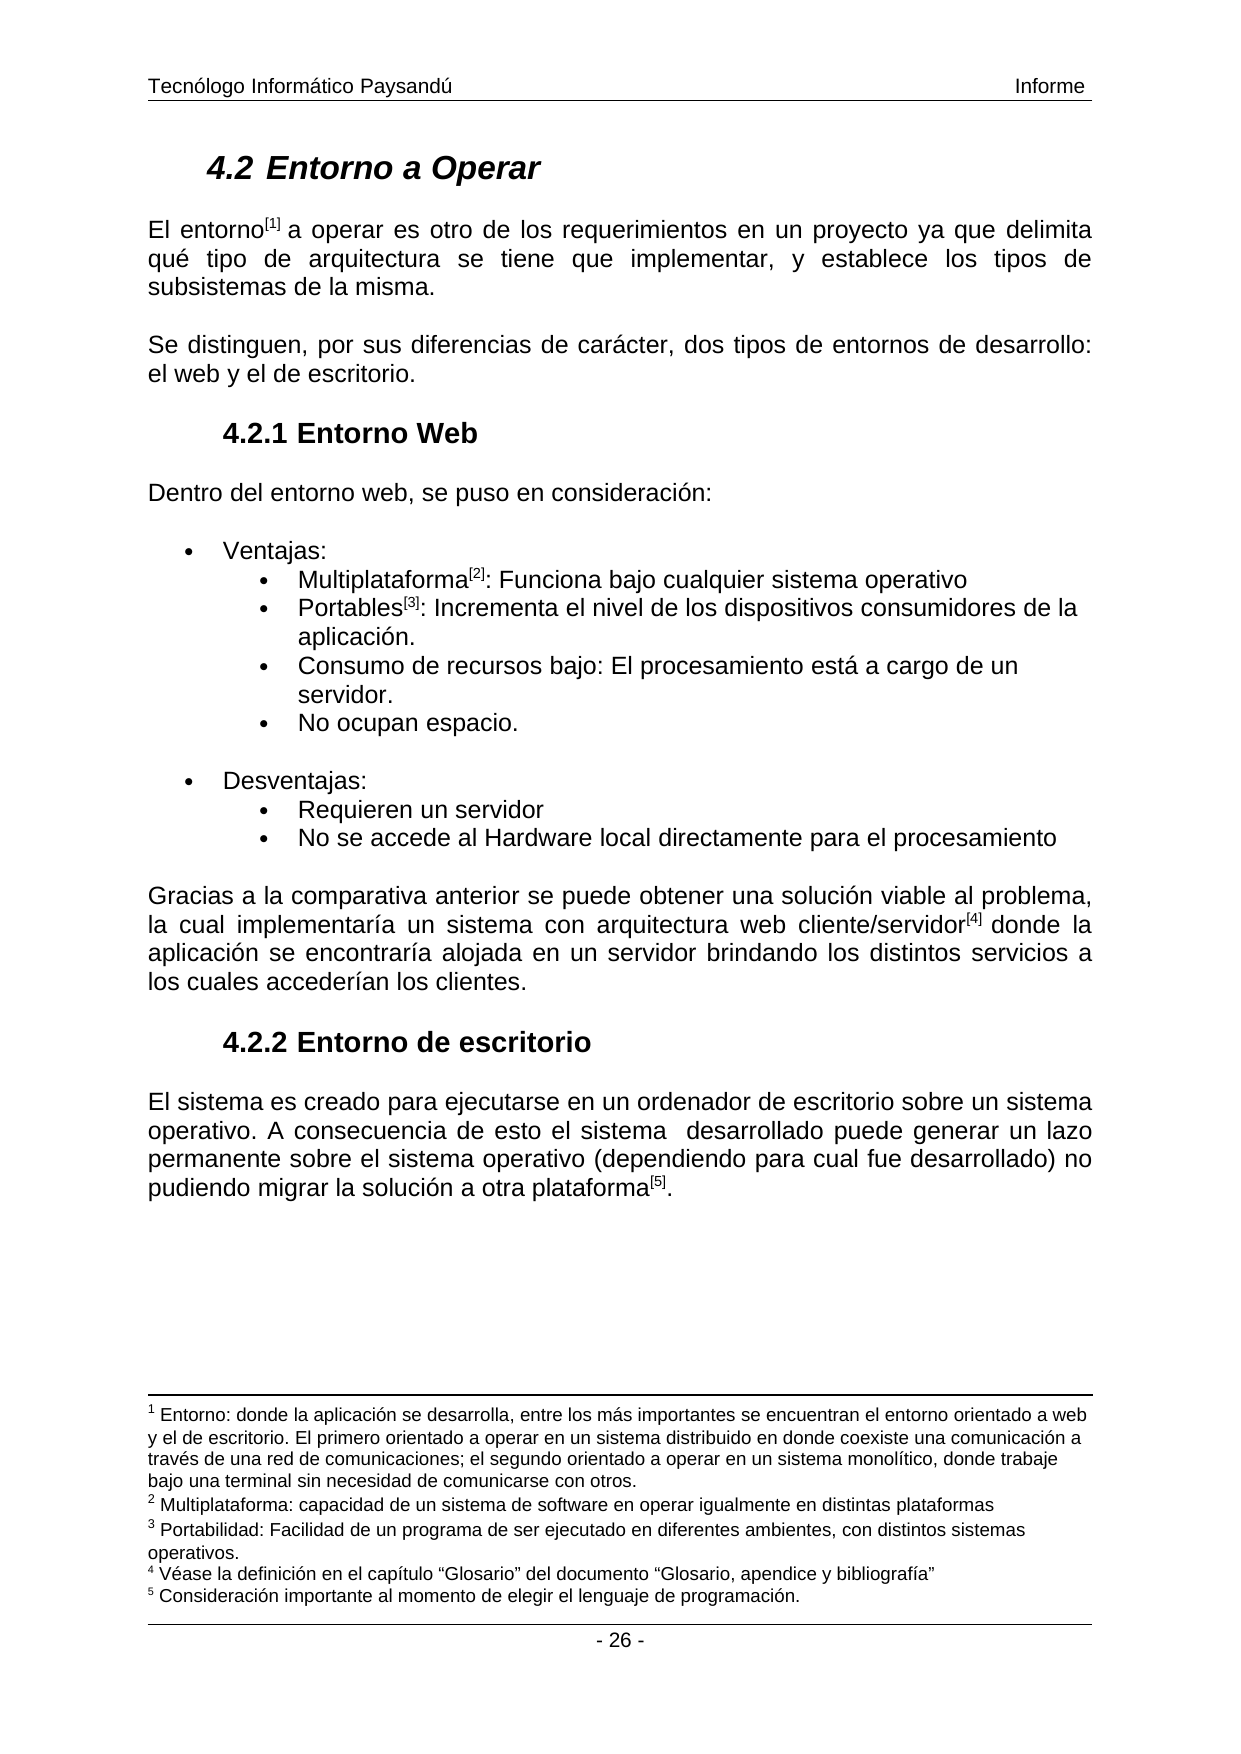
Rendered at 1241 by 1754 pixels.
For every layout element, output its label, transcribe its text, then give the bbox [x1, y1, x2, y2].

list Requieren un servidor [260, 795, 1092, 823]
list Portables[]: Incrementa el nivel de los dispositivos consumidores de la aplicación. [260, 593, 1092, 651]
list No ocupan espacio. [260, 708, 1092, 737]
list Multiplataforma[]: Funciona bajo cualquier sistema operativo [260, 565, 1092, 593]
text El sistema es creado para ejecutarse en un ordenador de escritorio sobre un sistema operativo. A consecuencia de esto el sistema desarrollado puede generar un lazo permanente sobre el sistema operativo (dependiendo para cual fue desarrollado) no pudiendo migrar la solución a otra plataforma[]. [148, 1087, 1092, 1202]
list Portabilidad: Facilidad de un programa de ser ejecutado en diferentes ambientes, con distintos sistemas operativos. [148, 1516, 1092, 1563]
list No se accede al Hardware local directamente para el procesamiento [260, 823, 1092, 852]
text Véase la definición en el capítulo “Glosario” del documento “Glosario, apendice y bibliografía” [148, 1563, 1092, 1585]
subtitle Entorno Web [223, 416, 1092, 450]
text Dentro del entorno web, se puso en consideración: [148, 478, 1092, 507]
subtitle Entorno de escritorio [223, 1025, 1092, 1058]
text Se distinguen, por sus diferencias de carácter, dos tipos de entornos de desarrollo: el web y el de escritorio. [148, 330, 1092, 387]
text Consideración importante al momento de elegir el lenguaje de programación. [148, 1585, 1092, 1606]
text El entorno[] a operar es otro de los requerimientos en un proyecto ya que delimita qué tipo de arquitectura se tiene que implementar, y establece los tipos de subsistemas de la misma. [148, 215, 1092, 301]
text Gracias a la comparativa anterior se puede obtener una solución viable al problema, la cual implementaría un sistema con arquitectura web cliente/servidor[] donde la aplicación se encontraría alojada en un servidor brindando los distintos servicios a los cuales accederían los clientes. [148, 881, 1092, 996]
list Ventajas: [185, 536, 1092, 565]
text Entorno: donde la aplicación se desarrolla, entre los más importantes se encuentran el entorno orientado a web y el de escritorio. El primero orientado a operar en un sistema distribuido en donde coexiste una comunicación a través de una red de comunicaciones; el segundo orientado a operar en un sistema monolítico, donde trabaje bajo una terminal sin necesidad de comunicarse con otros. [148, 1401, 1092, 1491]
list Multiplataforma: capacidad de un sistema de software en operar igualmente en distintas plataformas [148, 1491, 1092, 1516]
subtitle Entorno a Operar [207, 148, 1092, 186]
list Desventajas: [185, 766, 1092, 795]
list Consumo de recursos bajo: El procesamiento está a cargo de un servidor. [260, 651, 1092, 708]
